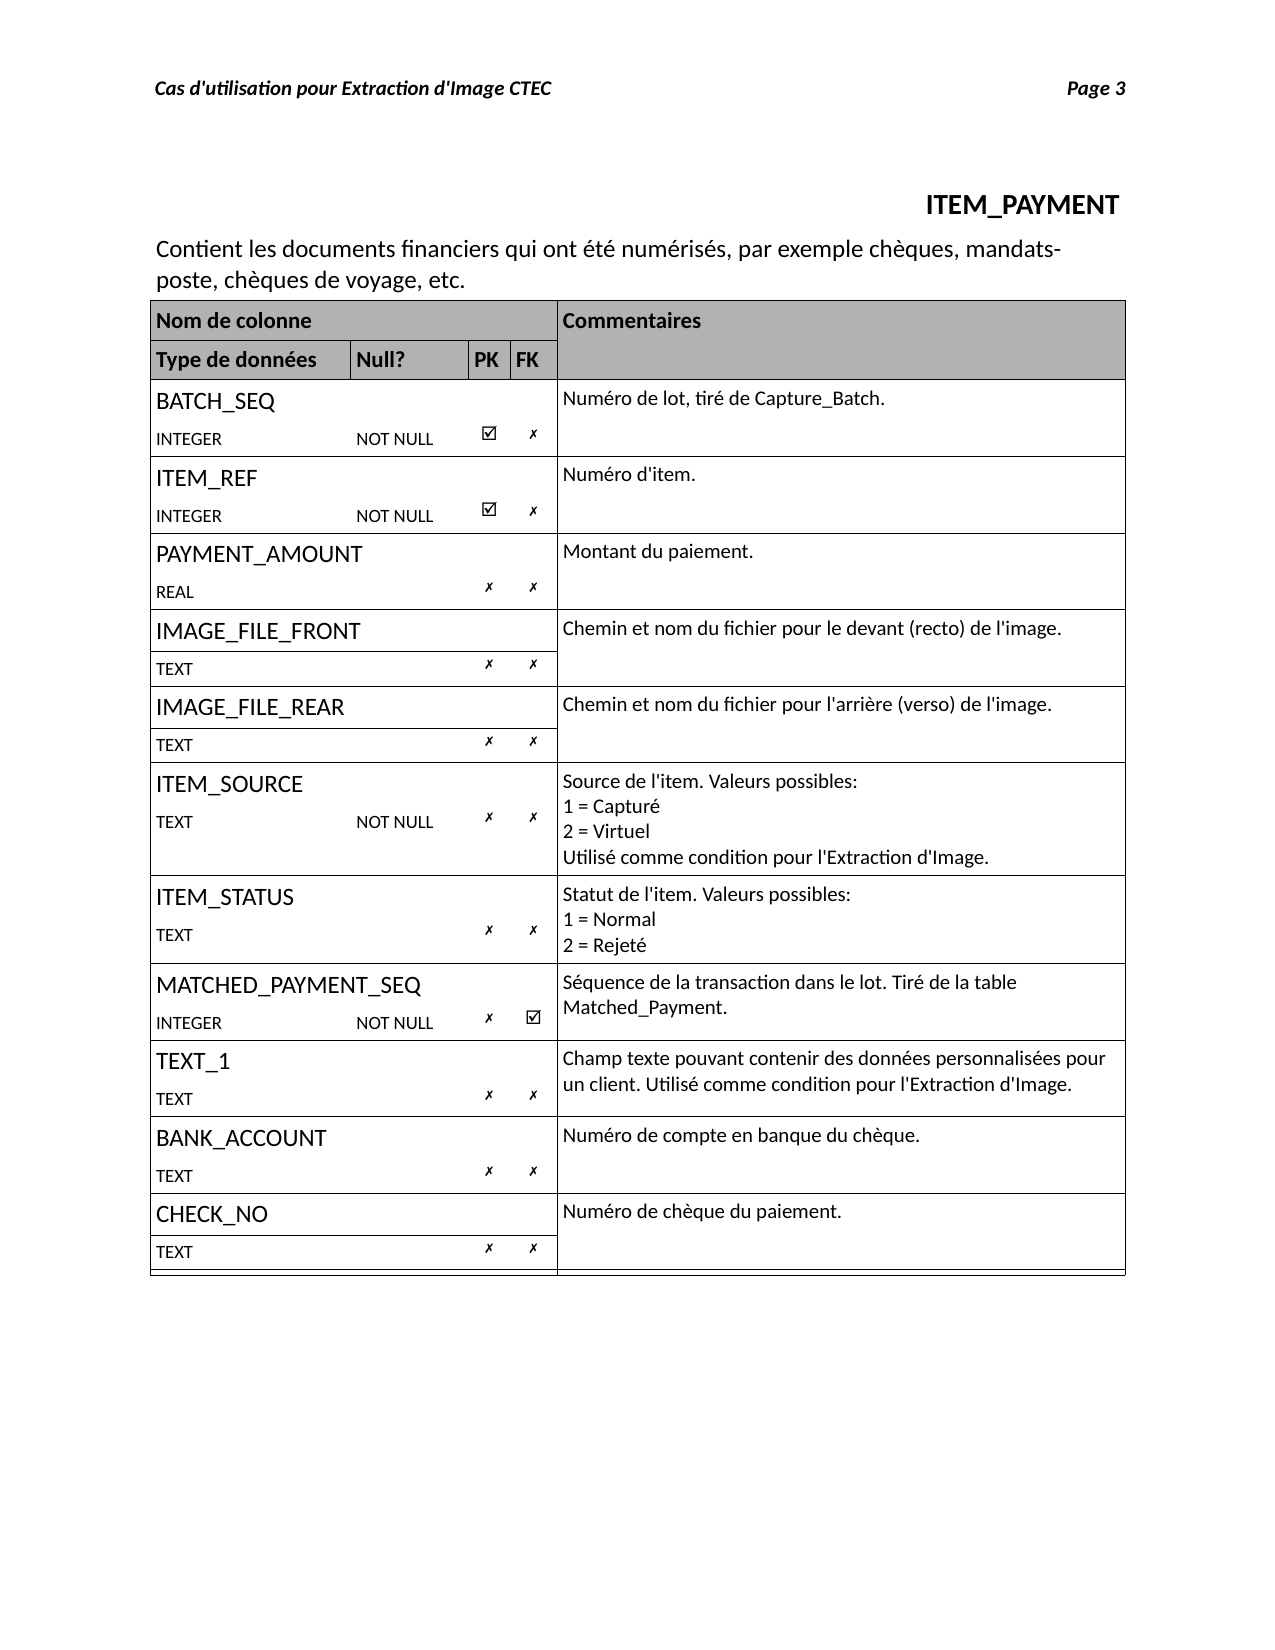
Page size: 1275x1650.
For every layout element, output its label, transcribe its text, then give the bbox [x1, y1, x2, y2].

table_cell Séquence de la transaction dans le lot. Tiré de la table Matched_Payment. [558, 964, 1125, 1040]
table_cell [151, 1270, 350, 1274]
table_cell [469, 1270, 510, 1274]
table_cell [350, 575, 468, 609]
table_cell O [469, 1158, 510, 1193]
table_cell O [469, 1005, 510, 1040]
table_cell INTEGER [151, 498, 350, 532]
table_cell IMAGE_FILE_REAR [151, 687, 350, 728]
table_cell Numéro d'item. [558, 457, 1125, 532]
table_cell Champ texte pouvant contenir des données personnalisées pour un client. Utilisé comme condition pour l'Extraction d'Image. [558, 1041, 1125, 1116]
table_cell BANK_ACCOUNT [151, 1117, 557, 1158]
table_cell MATCHED_PAYMENT_SEQ [151, 964, 557, 1005]
table_cell O [510, 498, 557, 532]
table_cell BATCH_SEQ [151, 380, 557, 421]
table_cell O [510, 1236, 557, 1269]
table_cell O [510, 918, 557, 963]
table_cell ITEM_SOURCE [151, 763, 557, 804]
table_cell [350, 729, 468, 762]
table_cell [469, 687, 510, 728]
table_cell IMAGE_FILE_FRONT [151, 610, 557, 651]
table_cell Nom de colonne [151, 301, 557, 340]
table_cell O [510, 729, 557, 762]
table_cell [350, 1270, 468, 1274]
table_cell NOT NULL [350, 1005, 468, 1040]
table_cell Chemin et nom du fichier pour le devant (recto) de l'image. [558, 610, 1125, 686]
table_cell PAYMENT_AMOUNT [151, 534, 557, 574]
table_cell TEXT [151, 1082, 350, 1116]
table_cell REAL [151, 575, 350, 609]
table_cell O [510, 421, 557, 456]
table_cell O [469, 729, 510, 762]
table_cell [510, 1270, 557, 1274]
table_cell TEXT [151, 729, 350, 762]
table_cell Numéro de compte en banque du chèque. [558, 1117, 1125, 1193]
table_cell ITEM_STATUS [151, 876, 557, 917]
table_cell O [510, 1082, 557, 1116]
table_cell INTEGER [151, 1005, 350, 1040]
table_cell [350, 918, 468, 963]
table_cell Numéro de chèque du paiement. [558, 1194, 1125, 1269]
table_cell Source de l'item. Valeurs possibles: 1 = Capturé 2 = Virtuel Utilisé comme condition pour l'Extraction d'Image. [558, 763, 1125, 875]
table_cell Null? [351, 341, 468, 379]
table_cell NOT NULL [350, 804, 468, 875]
table_cell Montant du paiement. [558, 534, 1125, 609]
table_cell O [469, 1236, 510, 1269]
table_cell ITEM_REF [151, 457, 557, 498]
table_cell [350, 1082, 468, 1116]
table_cell O [510, 1158, 557, 1193]
table_cell TEXT [151, 652, 350, 686]
table_cell TEXT [151, 1158, 350, 1193]
table_cell [350, 652, 468, 686]
table_cell TEXT [151, 1236, 350, 1269]
table_cell O [510, 804, 557, 875]
table_cell Chemin et nom du fichier pour l'arrière (verso) de l'image. [558, 687, 1125, 762]
table_cell O [510, 575, 557, 609]
table_cell R [469, 421, 510, 456]
table_cell INTEGER [151, 421, 350, 456]
table_cell PK [469, 341, 510, 379]
table_cell [510, 687, 557, 728]
table_cell [558, 1270, 1125, 1274]
table_cell O [469, 575, 510, 609]
table_cell O [469, 1082, 510, 1116]
table_cell Contient les documents financiers qui ont été numérisés, par exemple chèques, mandats-poste, chèques de voyage, etc. [150, 228, 1125, 300]
table_cell NOT NULL [350, 421, 468, 456]
table_cell [350, 687, 468, 728]
table_cell TEXT [151, 804, 350, 875]
table_cell R [510, 1005, 557, 1040]
table_cell R [469, 498, 510, 532]
table_cell O [469, 804, 510, 875]
table_cell O [469, 652, 510, 686]
table_cell NOT NULL [350, 498, 468, 532]
table_cell TEXT_1 [151, 1041, 557, 1082]
table_cell O [510, 652, 557, 686]
table_cell CHECK_NO [151, 1194, 557, 1235]
table_cell FK [511, 341, 557, 379]
table_cell [350, 1236, 468, 1269]
table_cell TEXT [151, 918, 350, 963]
table_cell O [469, 918, 510, 963]
table_cell Numéro de lot, tiré de Capture_Batch. [558, 380, 1125, 456]
table_cell [350, 1158, 468, 1193]
table_cell Statut de l'item. Valeurs possibles: 1 = Normal 2 = Rejeté [558, 876, 1125, 963]
table_header ITEM_PAYMENT [150, 181, 1125, 228]
table_cell Commentaires [558, 301, 1125, 379]
table_cell Type de données [151, 341, 350, 379]
